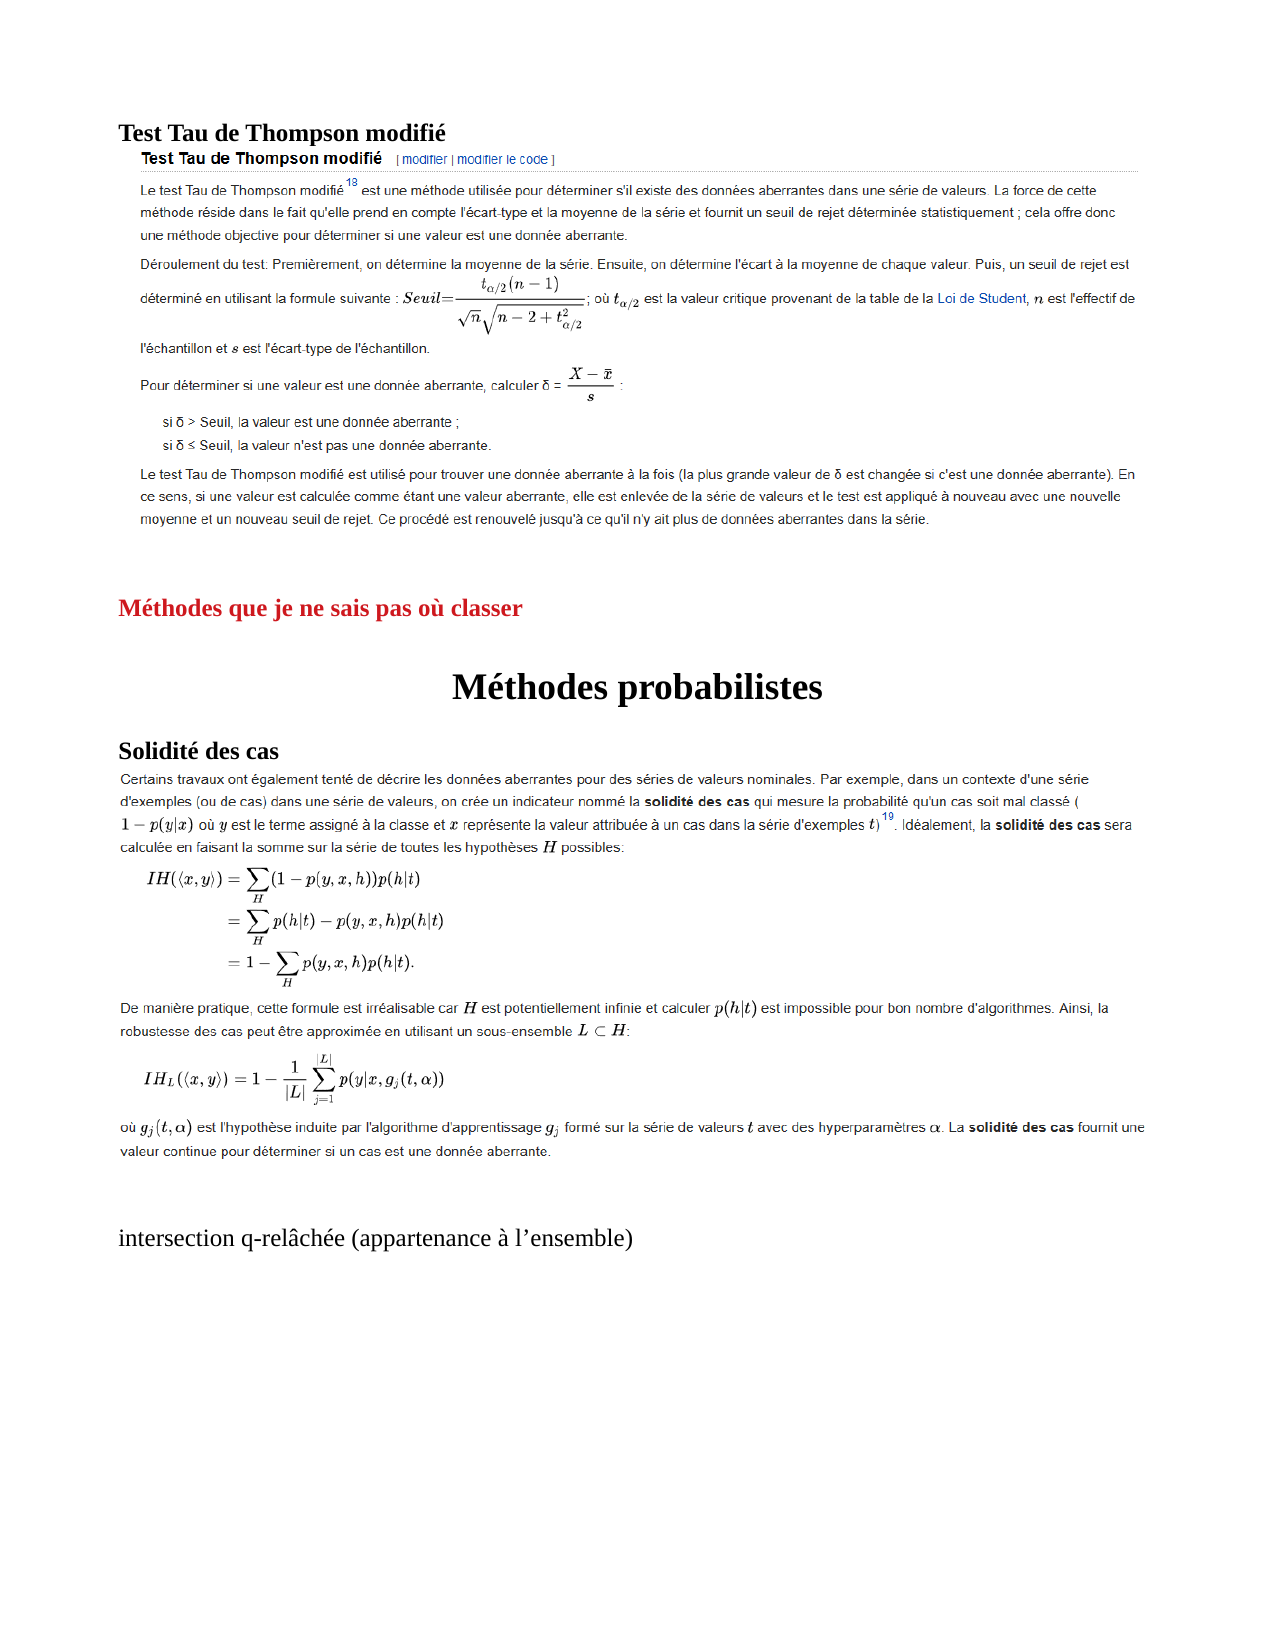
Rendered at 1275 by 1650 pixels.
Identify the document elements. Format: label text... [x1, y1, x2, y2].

text Solidité des cas [118, 736, 1157, 765]
text intersection q-relâchée (appartenance à l’ensemble) [118, 1223, 1157, 1252]
text Test Tau de Thompson modifié [118, 118, 1157, 146]
text Méthodes que je ne sais pas où classer [118, 593, 1157, 621]
picture [118, 765, 1157, 1166]
picture [118, 146, 1157, 536]
text Méthodes probabilistes [118, 664, 1157, 708]
